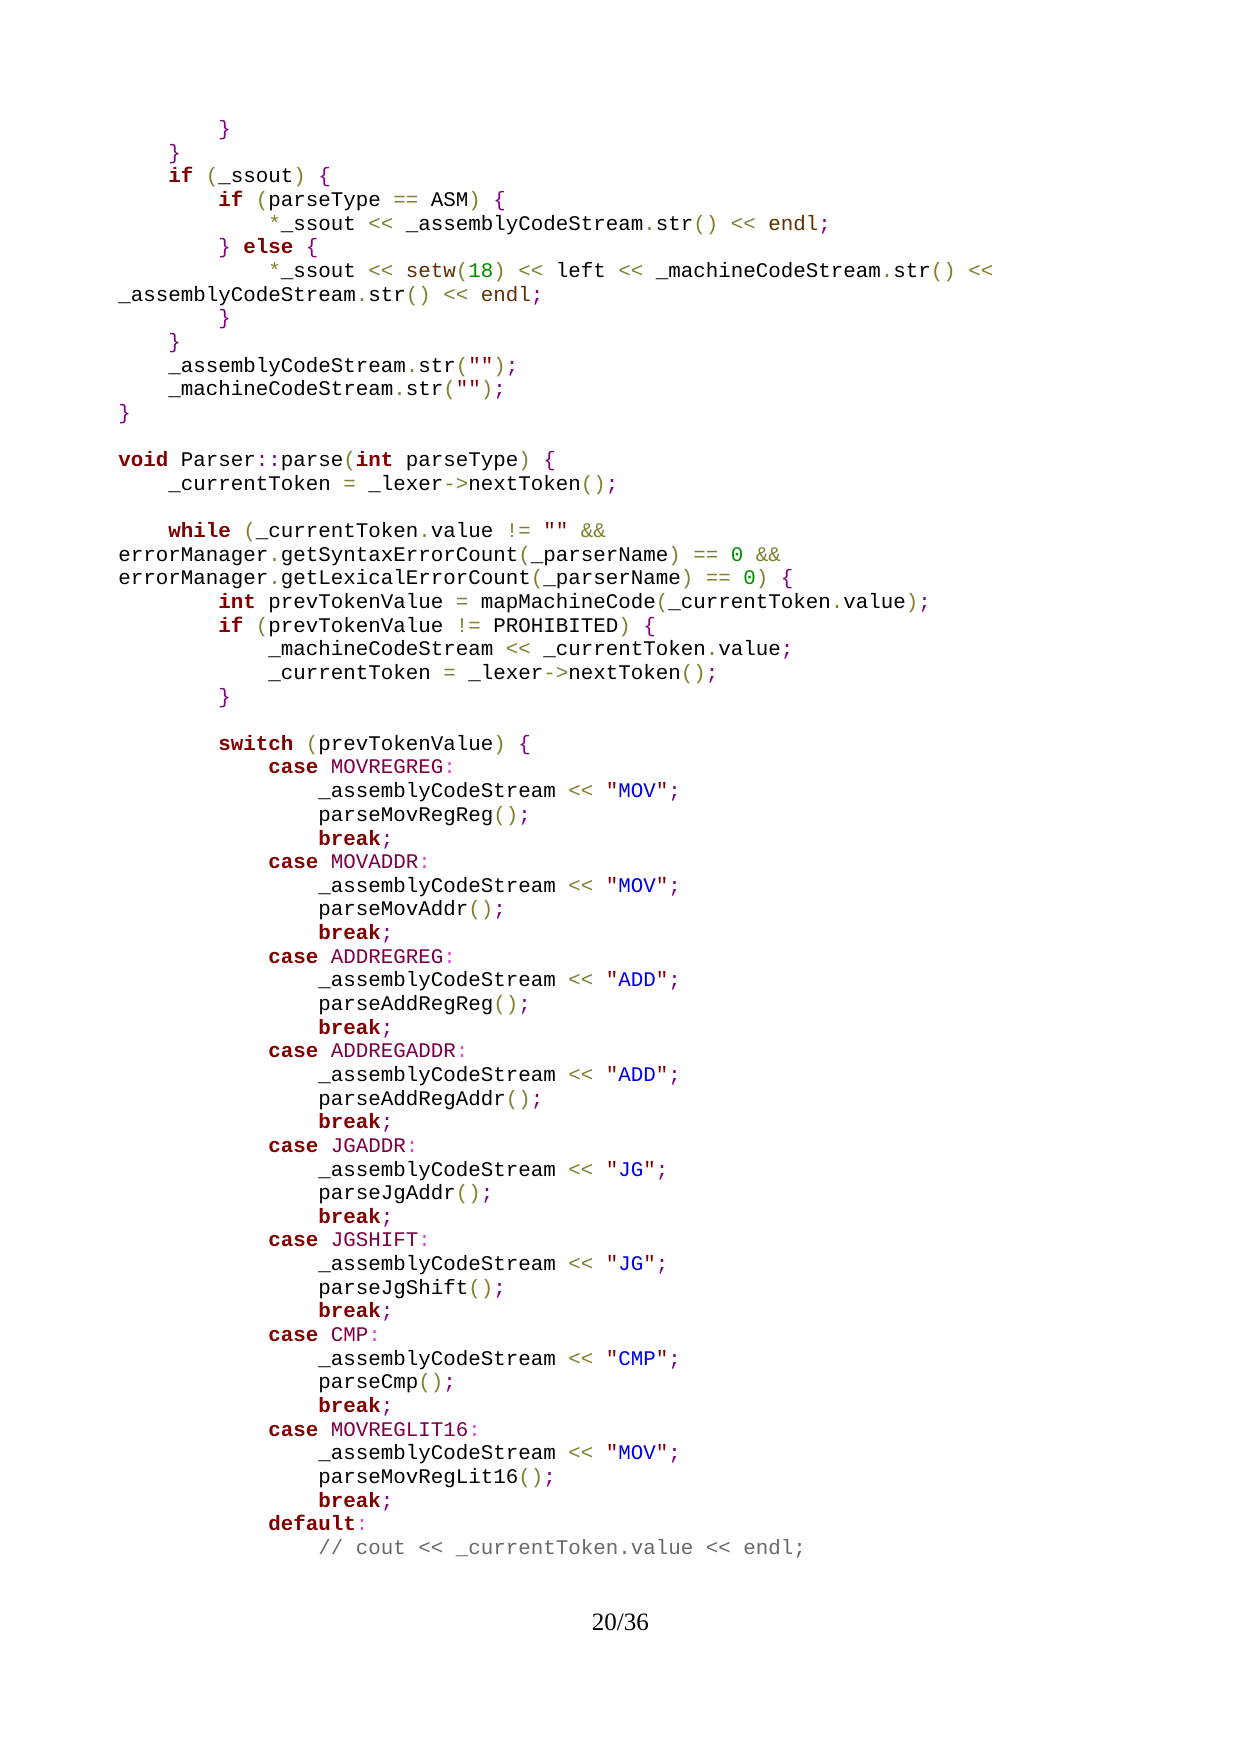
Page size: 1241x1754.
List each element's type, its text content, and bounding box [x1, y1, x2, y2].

text parseJgShift(); [118, 1277, 1122, 1300]
text _currentToken = _lexer->nextToken(); [118, 662, 1122, 686]
text } [118, 142, 1122, 165]
text _assemblyCodeStream << "MOV"; [118, 780, 1122, 804]
text } [118, 331, 1122, 354]
text void Parser::parse(int parseType) { [118, 449, 1122, 473]
text break; [118, 1300, 1122, 1324]
text // cout << _currentToken.value << endl; [118, 1537, 1122, 1561]
text parseAddRegReg(); [118, 993, 1122, 1017]
text break; [118, 1206, 1122, 1229]
text int prevTokenValue = mapMachineCode(_currentToken.value); [118, 591, 1122, 615]
text } [118, 118, 1122, 142]
text break; [118, 922, 1122, 946]
text _machineCodeStream.str(""); [118, 378, 1122, 402]
text default: [118, 1513, 1122, 1537]
text _assemblyCodeStream << "MOV"; [118, 875, 1122, 898]
text } [118, 402, 1122, 426]
text switch (prevTokenValue) { [118, 733, 1122, 757]
text break; [118, 1489, 1122, 1513]
text if (_ssout) { [118, 165, 1122, 189]
text *_ssout << _assemblyCodeStream.str() << endl; [118, 213, 1122, 236]
text } [118, 307, 1122, 331]
text break; [118, 1395, 1122, 1419]
text } [118, 686, 1122, 709]
text _assemblyCodeStream << "ADD"; [118, 969, 1122, 993]
text case ADDREGADDR: [118, 1040, 1122, 1064]
text break; [118, 1111, 1122, 1135]
text _assemblyCodeStream << "JG"; [118, 1158, 1122, 1182]
text parseAddRegAddr(); [118, 1088, 1122, 1111]
text break; [118, 827, 1122, 851]
text parseJgAddr(); [118, 1182, 1122, 1206]
text _currentToken = _lexer->nextToken(); [118, 473, 1122, 496]
text *_ssout << setw(18) << left << _machineCodeStream.str() << _assemblyCodeStream.str() << endl; [118, 260, 1122, 307]
text parseMovAddr(); [118, 898, 1122, 922]
text _machineCodeStream << _currentToken.value; [118, 638, 1122, 662]
text _assemblyCodeStream << "ADD"; [118, 1064, 1122, 1088]
text while (_currentToken.value != "" && errorManager.getSyntaxErrorCount(_parserName) == 0 && errorManager.getLexicalErrorCount(_parserName) == 0) { [118, 520, 1122, 591]
text case CMP: [118, 1324, 1122, 1348]
text parseCmp(); [118, 1371, 1122, 1395]
text case ADDREGREG: [118, 946, 1122, 969]
text case MOVREGREG: [118, 757, 1122, 780]
text break; [118, 1017, 1122, 1040]
text } else { [118, 236, 1122, 260]
text _assemblyCodeStream.str(""); [118, 354, 1122, 378]
text if (prevTokenValue != PROHIBITED) { [118, 615, 1122, 638]
text case MOVREGLIT16: [118, 1419, 1122, 1442]
text parseMovRegReg(); [118, 804, 1122, 827]
text _assemblyCodeStream << "CMP"; [118, 1348, 1122, 1371]
text _assemblyCodeStream << "MOV"; [118, 1442, 1122, 1466]
text parseMovRegLit16(); [118, 1466, 1122, 1489]
text case JGSHIFT: [118, 1229, 1122, 1253]
text case MOVADDR: [118, 851, 1122, 875]
text _assemblyCodeStream << "JG"; [118, 1253, 1122, 1277]
text if (parseType == ASM) { [118, 189, 1122, 213]
text case JGADDR: [118, 1135, 1122, 1158]
